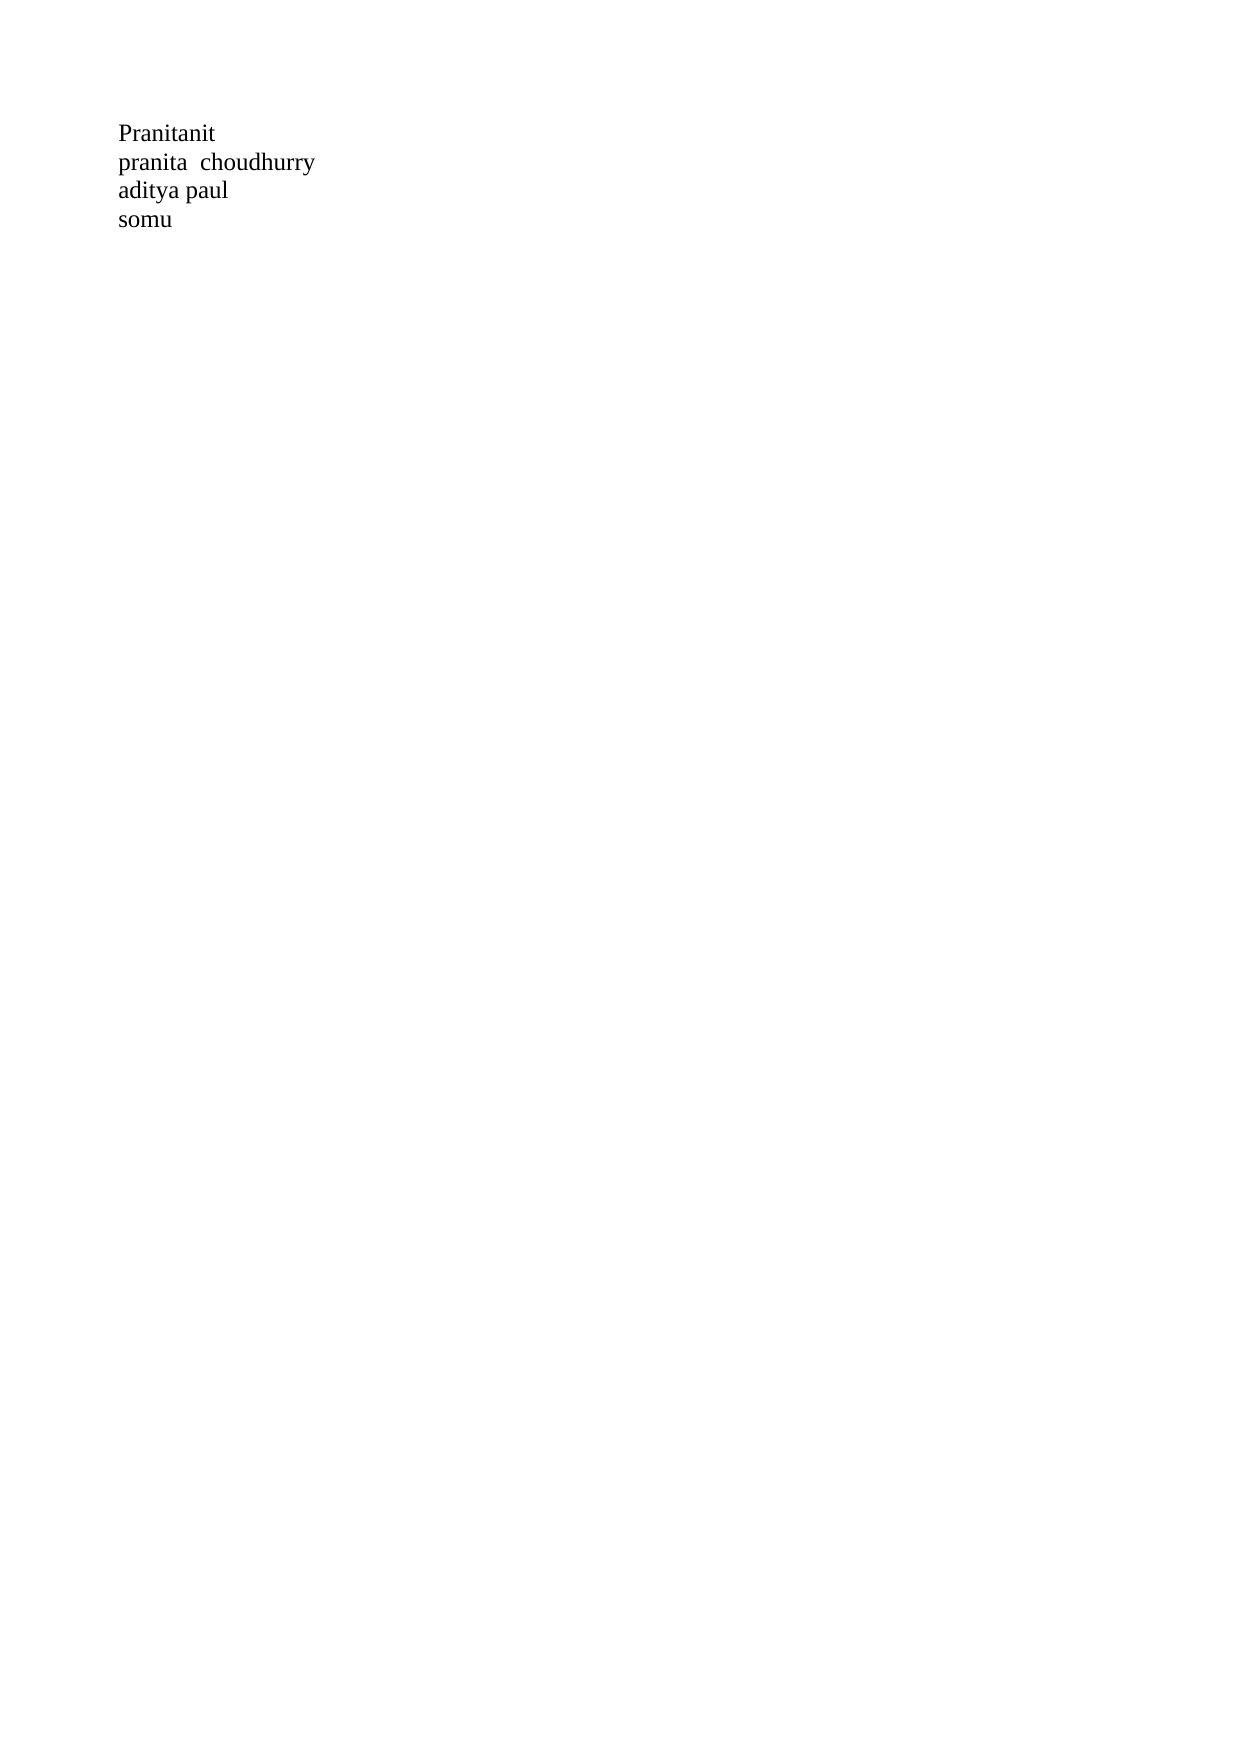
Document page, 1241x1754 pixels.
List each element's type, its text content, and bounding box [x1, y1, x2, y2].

text somu [118, 204, 1122, 233]
text aditya paul [118, 176, 1122, 204]
text Pranitanit [118, 118, 1122, 147]
text pranita choudhurry [118, 147, 1122, 176]
